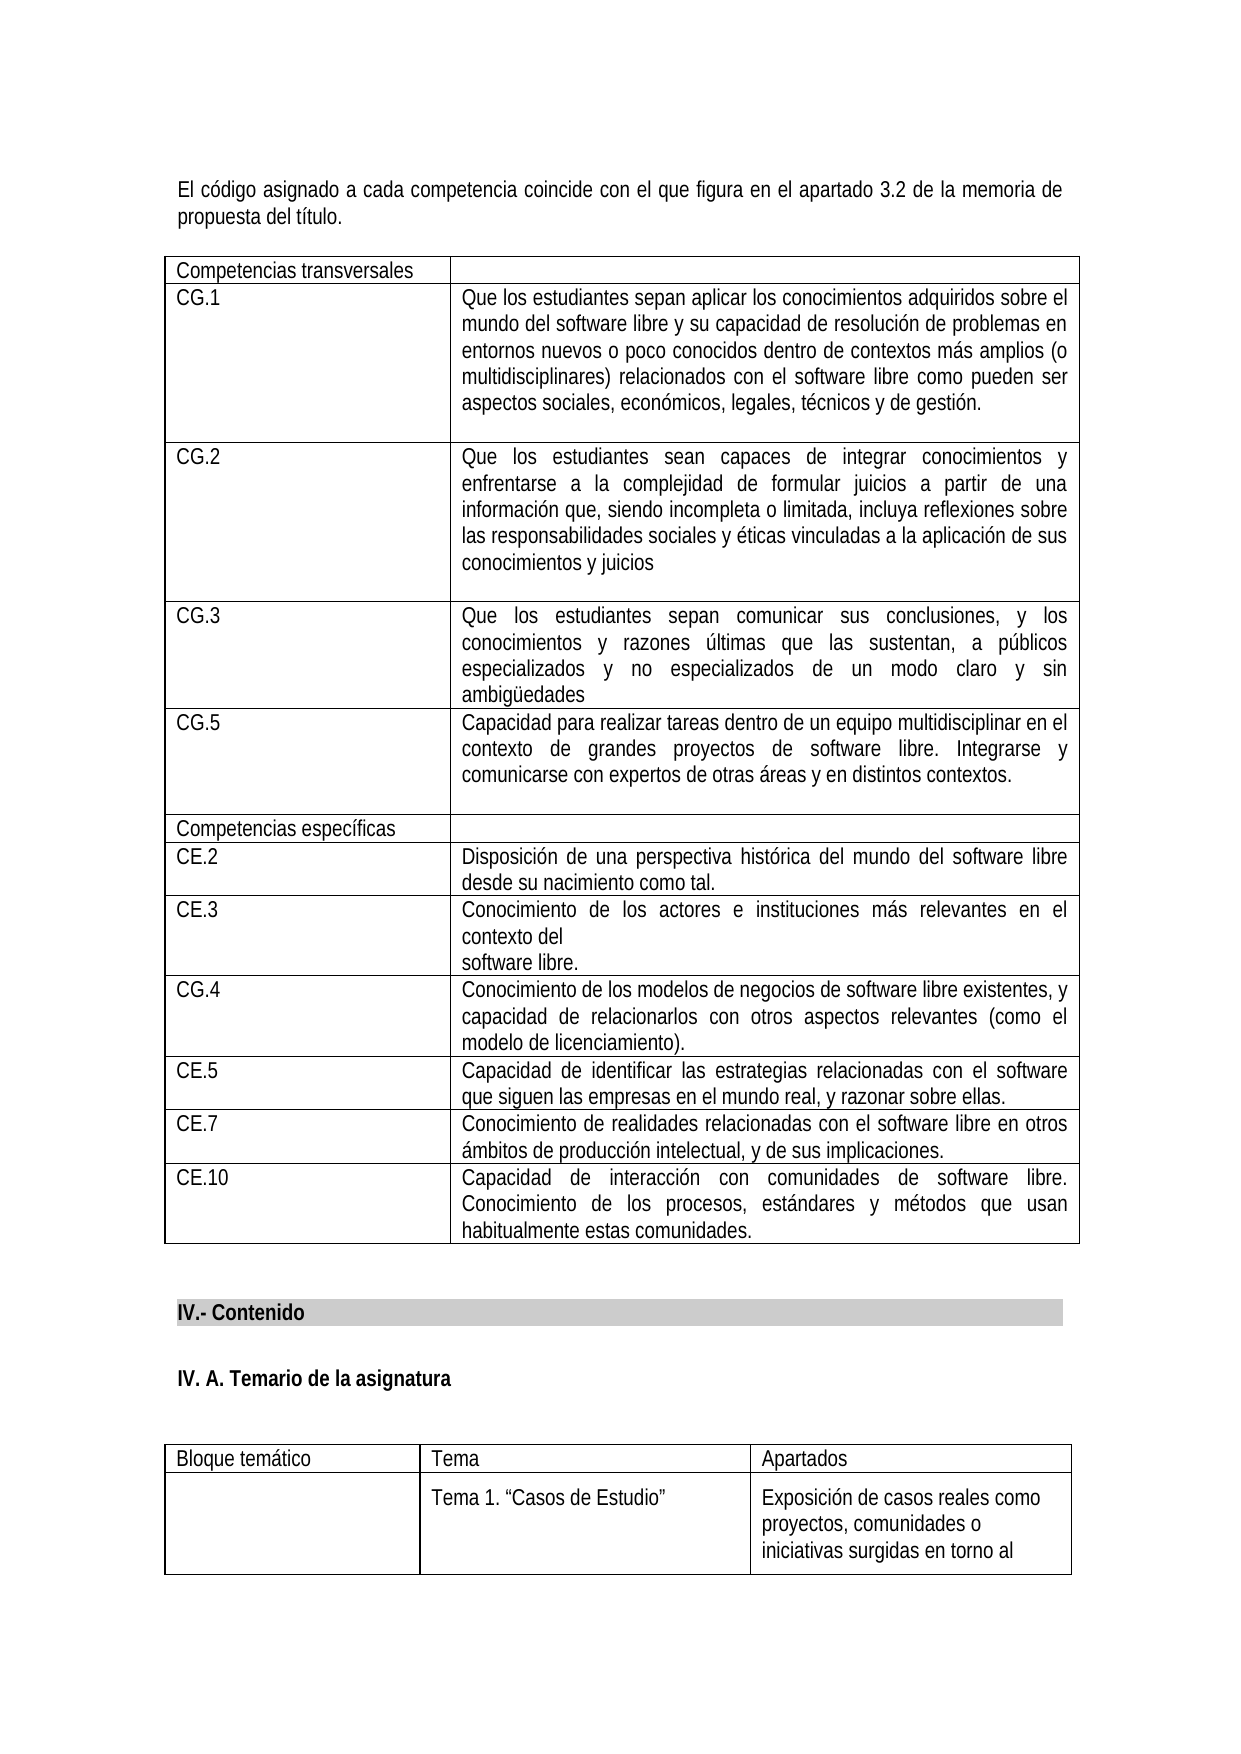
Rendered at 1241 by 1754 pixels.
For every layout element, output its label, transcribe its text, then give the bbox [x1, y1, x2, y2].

table_cell CE.3 [166, 896, 450, 975]
text IV.- Contenido [177, 1299, 1063, 1326]
table_cell Tema 1. “Casos de Estudio” [421, 1473, 750, 1574]
text IV. A. Temario de la asignatura [177, 1365, 1063, 1391]
table_cell [166, 1473, 419, 1574]
table_cell Que los estudiantes sepan comunicar sus conclusiones, y los conocimientos y razones últimas que las sustentan, a públicos especializados y no especializados de un modo claro y sin ambigüedades [451, 602, 1079, 708]
table_cell Capacidad para realizar tareas dentro de un equipo multidisciplinar en el contexto de grandes proyectos de software libre. Integrarse y comunicarse con expertos de otras áreas y en distintos contextos. [451, 709, 1079, 814]
table_cell Que los estudiantes sean capaces de integrar conocimientos y enfrentarse a la complejidad de formular juicios a partir de una información que, siendo incompleta o limitada, incluya reflexiones sobre las responsabilidades sociales y éticas vinculadas a la aplicación de sus conocimientos y juicios [451, 443, 1079, 601]
table_cell CE.10 [166, 1164, 450, 1243]
table_header Apartados [751, 1445, 1071, 1472]
table_cell [451, 815, 1079, 842]
table_header [451, 257, 1079, 283]
table_cell CG.2 [166, 443, 450, 601]
table_cell Que los estudiantes sepan aplicar los conocimientos adquiridos sobre el mundo del software libre y su capacidad de resolución de problemas en entornos nuevos o poco conocidos dentro de contextos más amplios (o multidisciplinares) relacionados con el software libre como pueden ser aspectos sociales, económicos, legales, técnicos y de gestión. [451, 284, 1079, 442]
table_cell CG.1 [166, 284, 450, 442]
table_cell CE.2 [166, 843, 450, 895]
table_cell CG.5 [166, 709, 450, 814]
table_header Competencias transversales [166, 257, 450, 283]
table_cell Exposición de casos reales como proyectos, comunidades o iniciativas surgidas en torno al [751, 1473, 1071, 1574]
table_cell Conocimiento de los actores e instituciones más relevantes en el contexto del software libre. [451, 896, 1079, 975]
table_cell Capacidad de interacción con comunidades de software libre. Conocimiento de los procesos, estándares y métodos que usan habitualmente estas comunidades. [451, 1164, 1079, 1243]
text El código asignado a cada competencia coincide con el que figura en el apartado 3.2 de la memoria de propuesta del título. [177, 176, 1063, 229]
table_cell Conocimiento de los modelos de negocios de software libre existentes, y capacidad de relacionarlos con otros aspectos relevantes (como el modelo de licenciamiento). [451, 976, 1079, 1056]
table_header Tema [421, 1445, 750, 1472]
table_cell Capacidad de identificar las estrategias relacionadas con el software que siguen las empresas en el mundo real, y razonar sobre ellas. [451, 1057, 1079, 1109]
table_header Bloque temático [166, 1445, 419, 1472]
table_cell CG.4 [166, 976, 450, 1056]
table_cell CE.5 [166, 1057, 450, 1109]
table_cell Competencias específicas [166, 815, 450, 842]
table_cell CE.7 [166, 1110, 450, 1163]
table_cell Disposición de una perspectiva histórica del mundo del software libre desde su nacimiento como tal. [451, 843, 1079, 895]
table_cell Conocimiento de realidades relacionadas con el software libre en otros ámbitos de producción intelectual, y de sus implicaciones. [451, 1110, 1079, 1163]
table_cell CG.3 [166, 602, 450, 708]
